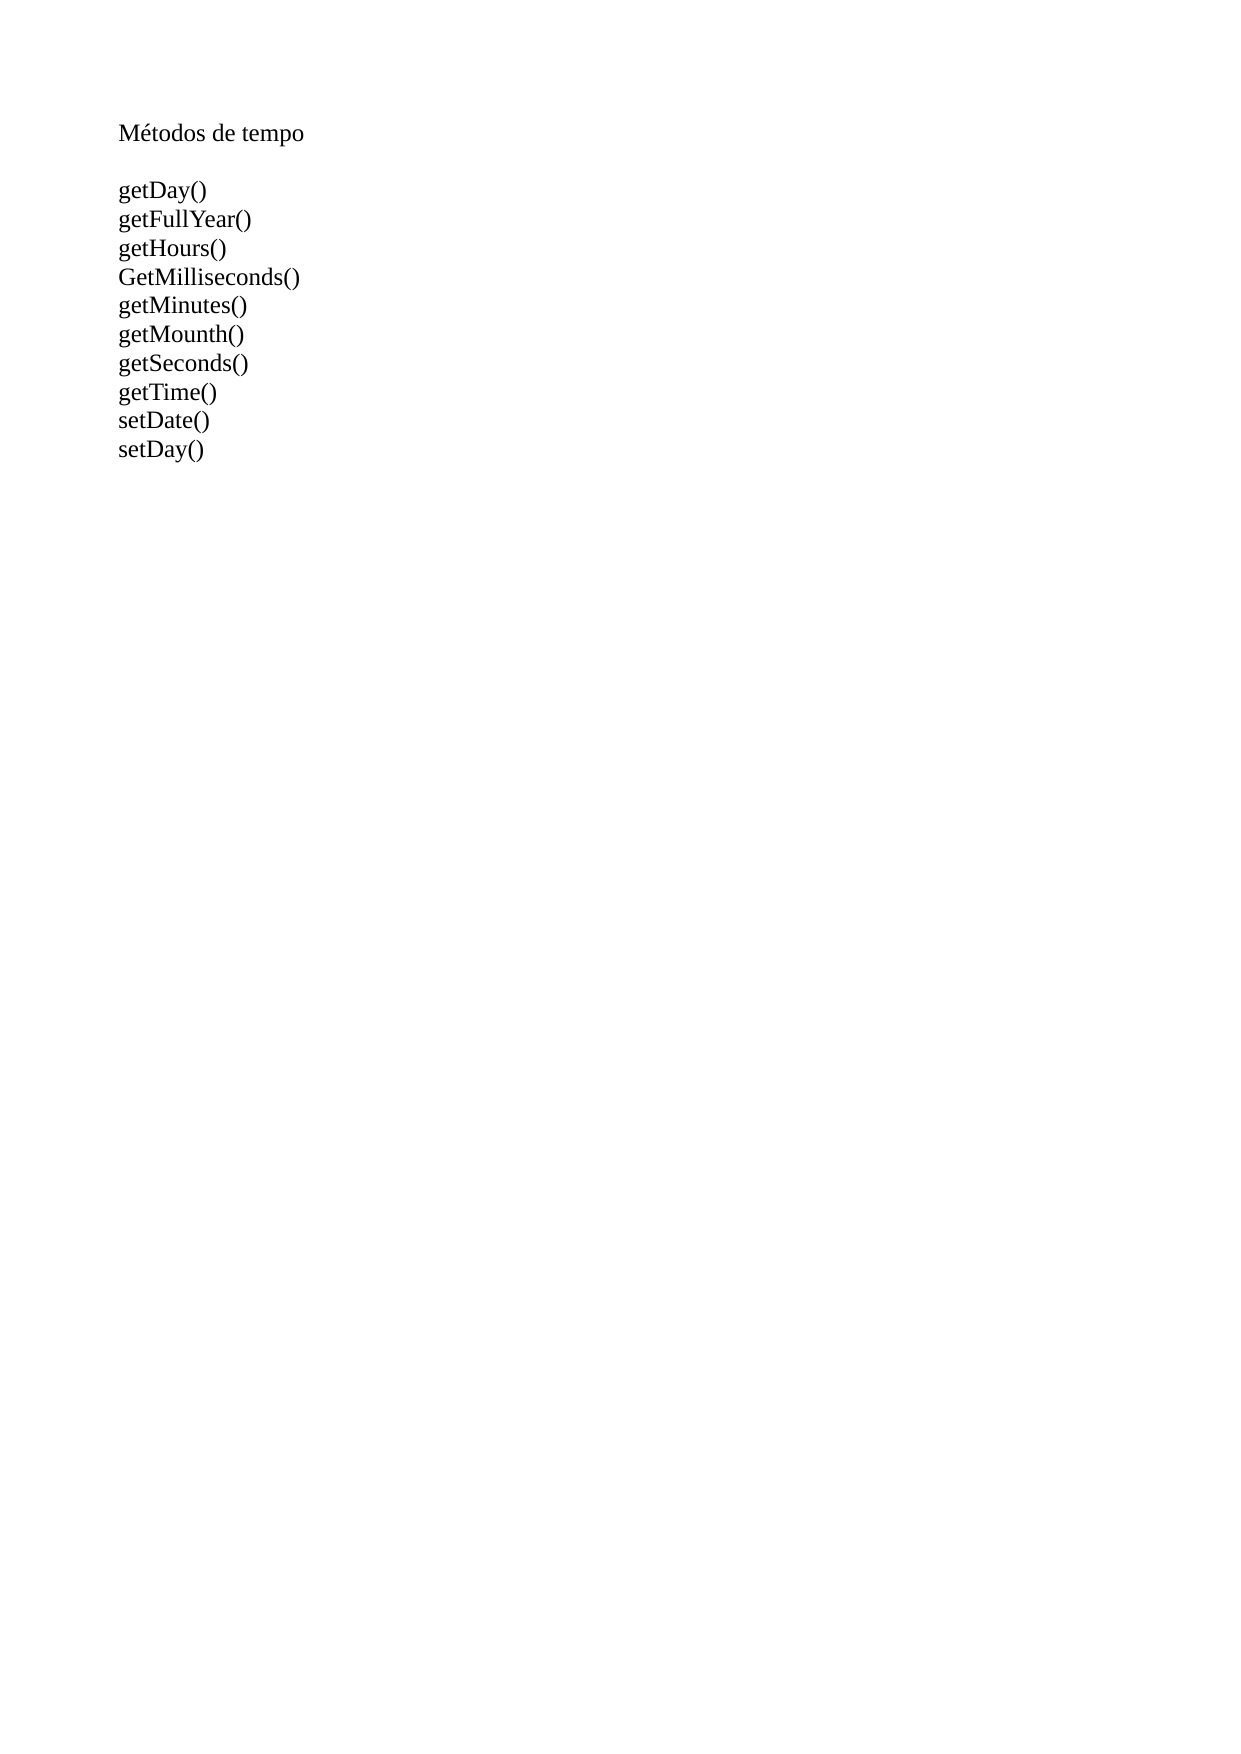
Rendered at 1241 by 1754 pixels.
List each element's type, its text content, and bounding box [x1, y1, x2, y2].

text getSeconds() [118, 348, 1122, 377]
text Métodos de tempo [118, 118, 1122, 147]
text GetMilliseconds() [118, 262, 1122, 291]
text getFullYear() [118, 204, 1122, 233]
text getTime() [118, 377, 1122, 406]
text setDate() [118, 406, 1122, 434]
text getDay() [118, 176, 1122, 204]
text setDay() [118, 434, 1122, 463]
text getMinutes() [118, 291, 1122, 319]
text getHours() [118, 233, 1122, 262]
text getMounth() [118, 319, 1122, 348]
